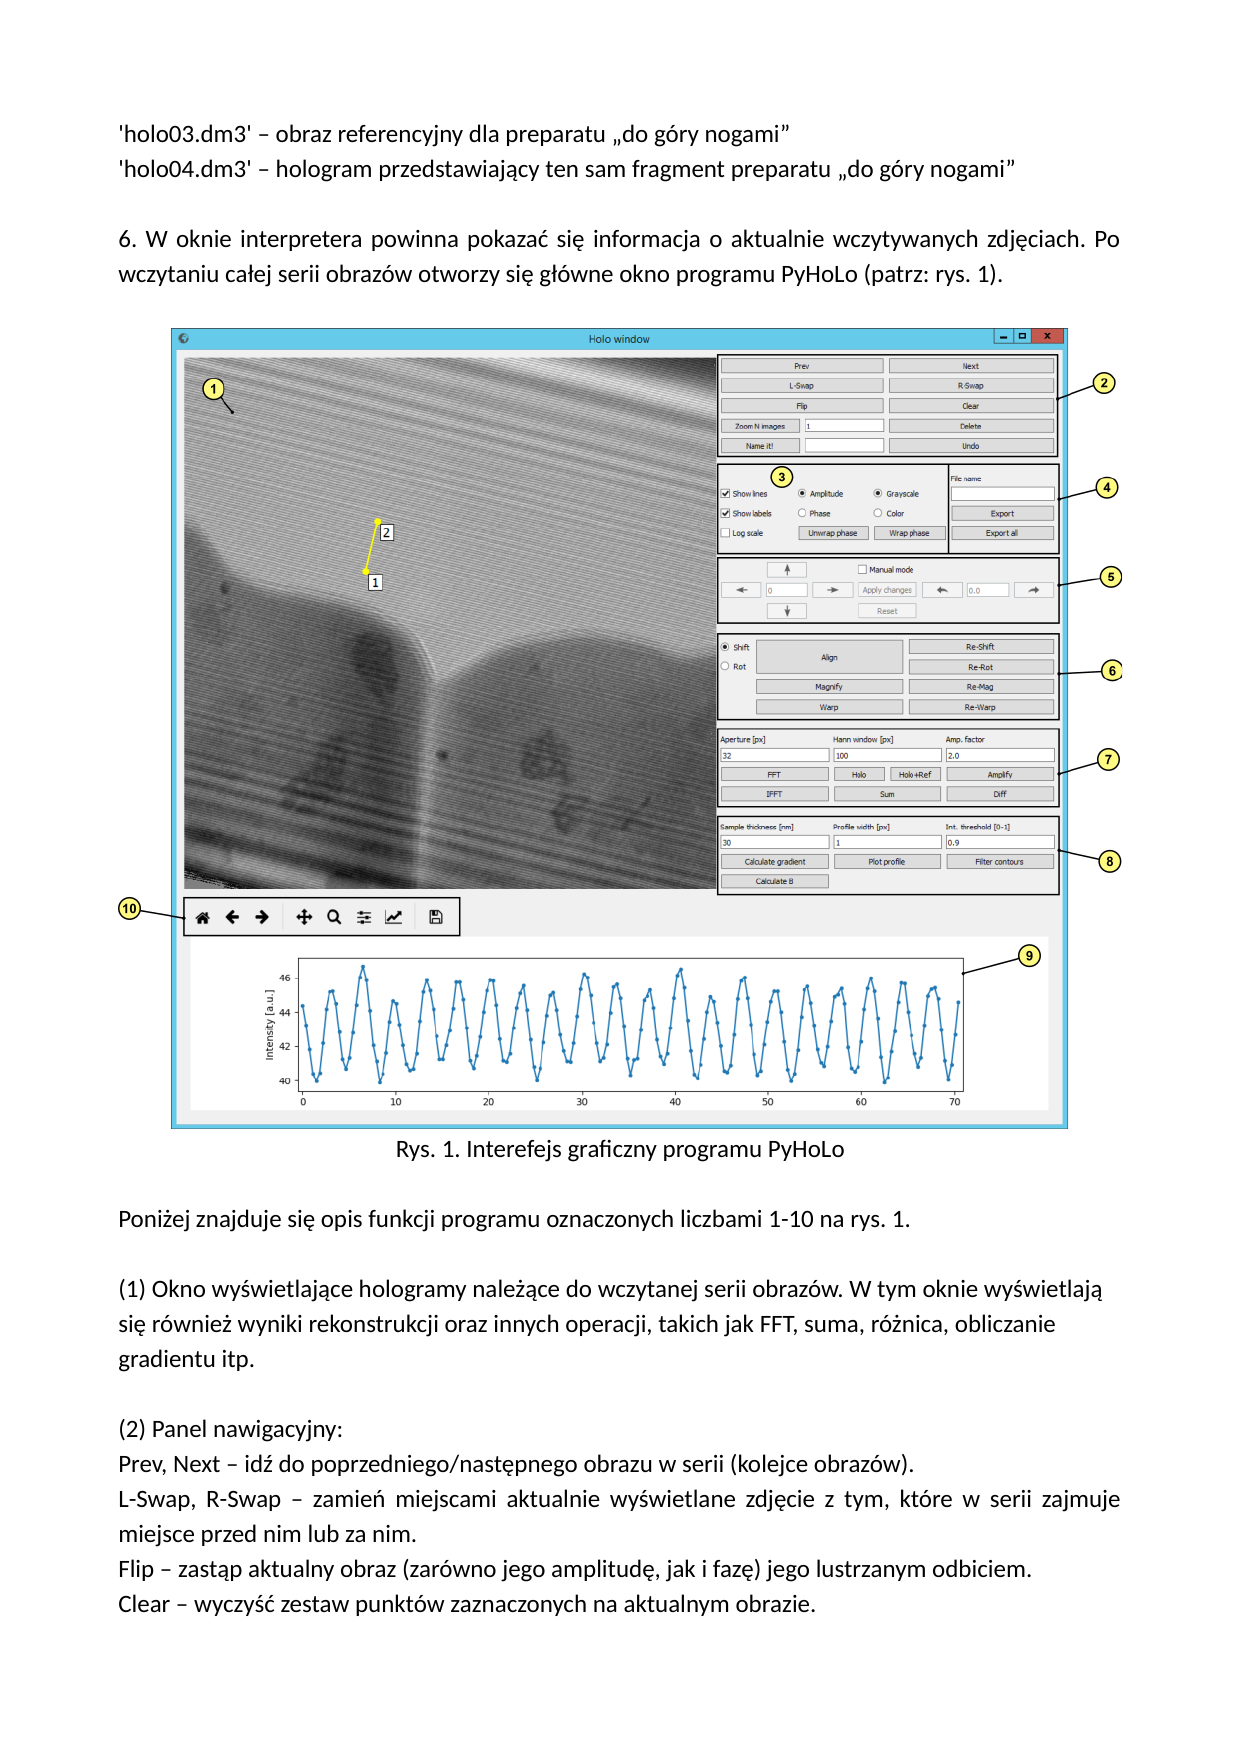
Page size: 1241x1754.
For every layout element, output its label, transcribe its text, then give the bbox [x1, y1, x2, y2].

picture [118, 328, 1123, 1129]
text Rys. 1. Interefejs graficzny programu PyHoLo [118, 1129, 1122, 1164]
text (2) Panel nawigacyjny: [118, 1413, 1122, 1444]
text (1) Okno wyświetlające hologramy należące do wczytanej serii obrazów. W tym oknie wyświetlają się również wyniki rekonstrukcji oraz innych operacji, takich jak FFT, suma, różnica, obliczanie gradientu itp. [118, 1273, 1122, 1374]
text Flip – zastąp aktualny obraz (zarówno jego amplitudę, jak i fazę) jego lustrzanym odbiciem. [118, 1553, 1122, 1584]
text 'holo03.dm3' – obraz referencyjny dla preparatu „do góry nogami” [118, 118, 1122, 149]
text Prev, Next – idź do poprzedniego/następnego obrazu w serii (kolejce obrazów). [118, 1448, 1122, 1479]
text 6. W oknie interpretera powinna pokazać się informacja o aktualnie wczytywanych zdjęciach. Po wczytaniu całej serii obrazów otworzy się główne okno programu PyHoLo (patrz: rys. 1). [118, 223, 1122, 289]
text L-Swap, R-Swap – zamień miejscami aktualnie wyświetlane zdjęcie z tym, które w serii zajmuje miejsce przed nim lub za nim. [118, 1483, 1122, 1549]
text Clear – wyczyść zestaw punktów zaznaczonych na aktualnym obrazie. [118, 1588, 1122, 1619]
text Poniżej znajduje się opis funkcji programu oznaczonych liczbami 1-10 na rys. 1. [118, 1203, 1122, 1234]
text 'holo04.dm3' – hologram przedstawiający ten sam fragment preparatu „do góry nogami” [118, 153, 1122, 184]
